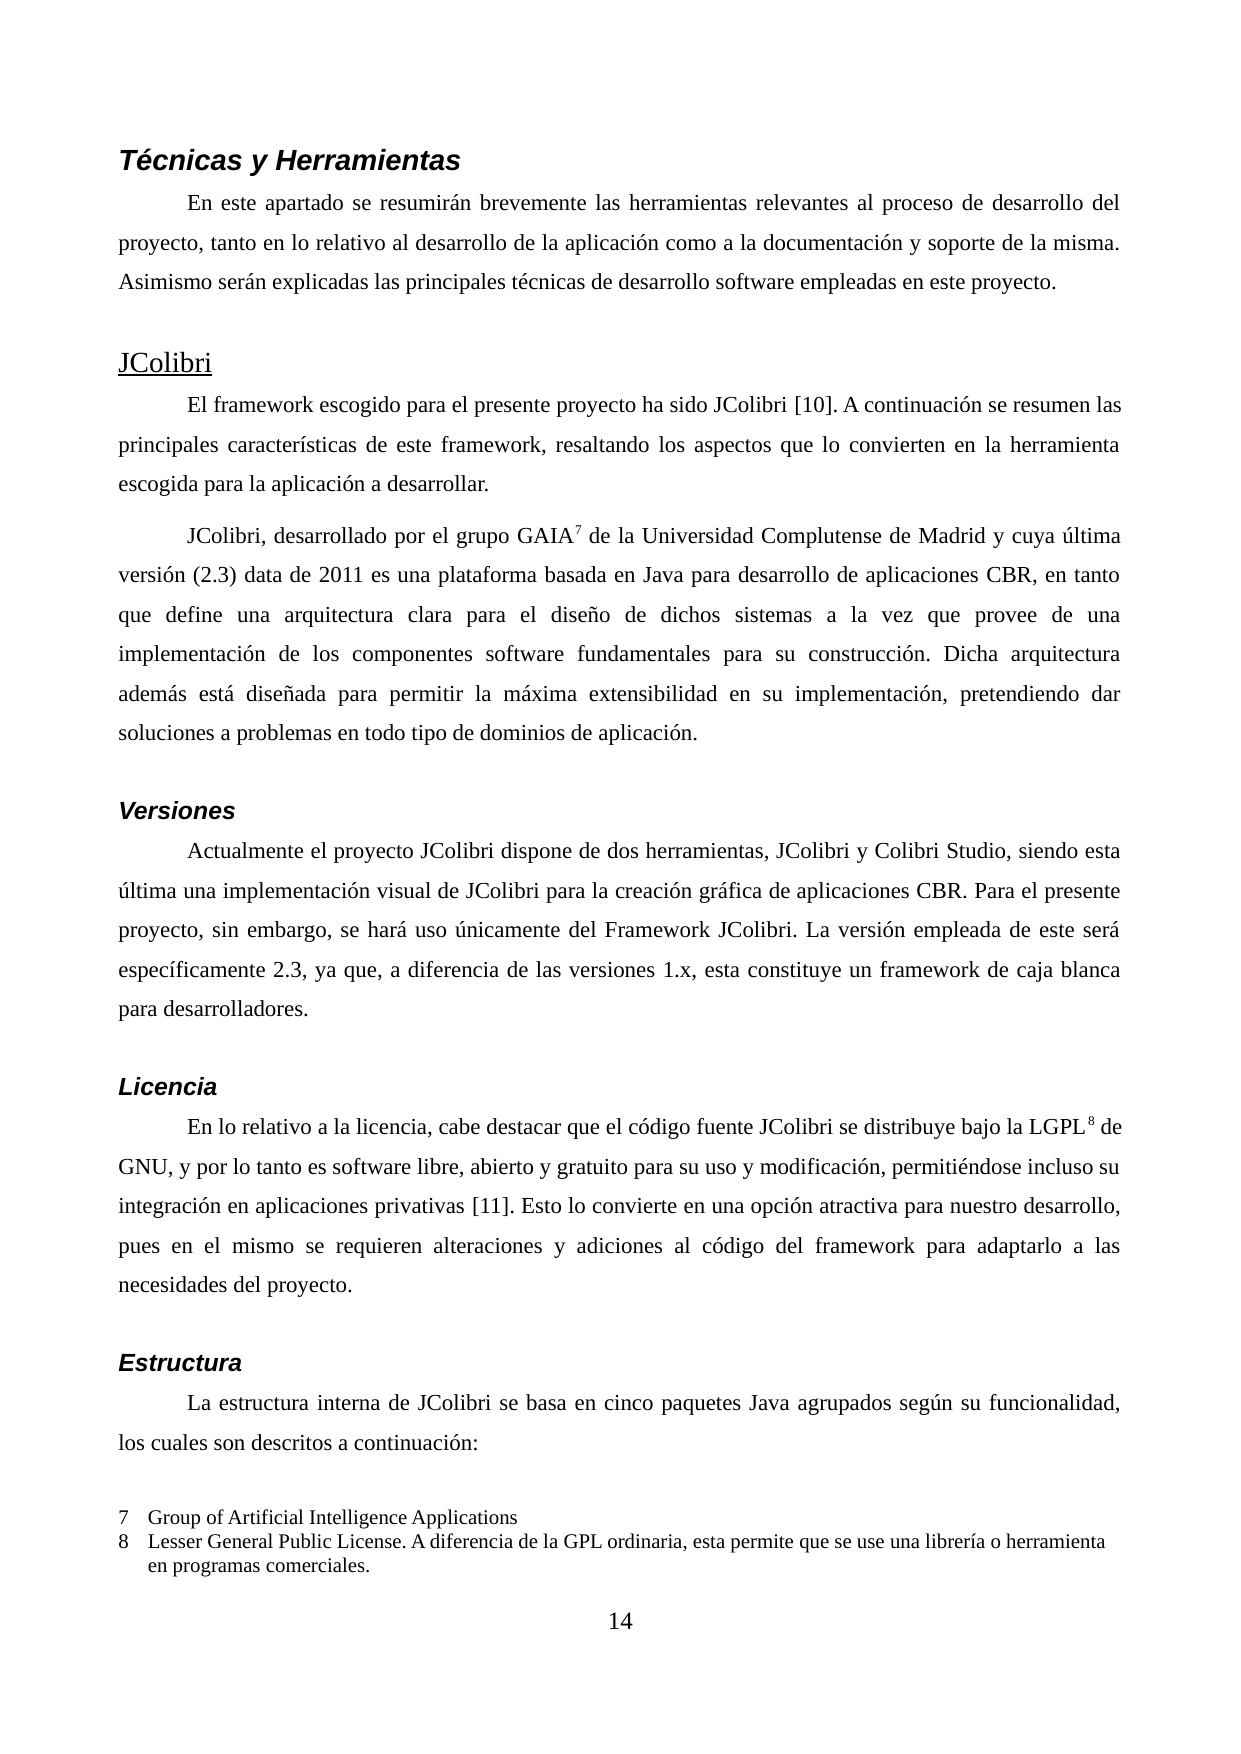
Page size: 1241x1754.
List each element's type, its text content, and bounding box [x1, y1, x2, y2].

text JColibri, desarrollado por el grupo GAIA de la Universidad Complutense de Madrid y cuya última versión (2.3) data de 2011 es una plataforma basada en Java para desarrollo de aplicaciones CBR, en tanto que define una arquitectura clara para el diseño de dichos sistemas a la vez que provee de una implementación de los componentes software fundamentales para su construcción. Dicha arquitectura además está diseñada para permitir la máxima extensibilidad en su implementación, pretendiendo dar soluciones a problemas en todo tipo de dominios de aplicación. [118, 522, 1122, 746]
text El framework escogido para el presente proyecto ha sido JColibri [10]. A continuación se resumen las principales características de este framework, resaltando los aspectos que lo convierten en la herramienta escogida para la aplicación a desarrollar. [118, 391, 1122, 496]
subtitle Técnicas y Herramientas [118, 143, 1122, 177]
text Actualmente el proyecto JColibri dispone de dos herramientas, JColibri y Colibri Studio, siendo esta última una implementación visual de JColibri para la creación gráfica de aplicaciones CBR. Para el presente proyecto, sin embargo, se hará uso únicamente del Framework JColibri. La versión empleada de este será específicamente 2.3, ya que, a diferencia de las versiones 1.x, esta constituye un framework de caja blanca para desarrolladores. [118, 837, 1122, 1022]
subtitle JColibri [118, 345, 1122, 379]
subtitle Estructura [118, 1348, 1122, 1377]
subtitle Licencia [118, 1072, 1122, 1101]
subtitle Versiones [118, 796, 1122, 825]
text En lo relativo a la licencia, cabe destacar que el código fuente JColibri se distribuye bajo la LGPL de GNU, y por lo tanto es software libre, abierto y gratuito para su uso y modificación, permitiéndose incluso su integración en aplicaciones privativas [11]. Esto lo convierte en una opción atractiva para nuestro desarrollo, pues en el mismo se requieren alteraciones y adiciones al código del framework para adaptarlo a las necesidades del proyecto. [118, 1113, 1122, 1298]
text La estructura interna de JColibri se basa en cinco paquetes Java agrupados según su funcionalidad, los cuales son descritos a continuación: [118, 1389, 1122, 1455]
text Lesser General Public License. A diferencia de la GPL ordinaria, esta permite que se use una librería o herramienta en programas comerciales. [118, 1529, 1122, 1577]
text Group of Artificial Intelligence Applications [118, 1504, 1122, 1529]
text En este apartado se resumirán brevemente las herramientas relevantes al proceso de desarrollo del proyecto, tanto en lo relativo al desarrollo de la aplicación como a la documentación y soporte de la misma. Asimismo serán explicadas las principales técnicas de desarrollo software empleadas en este proyecto. [118, 189, 1122, 294]
